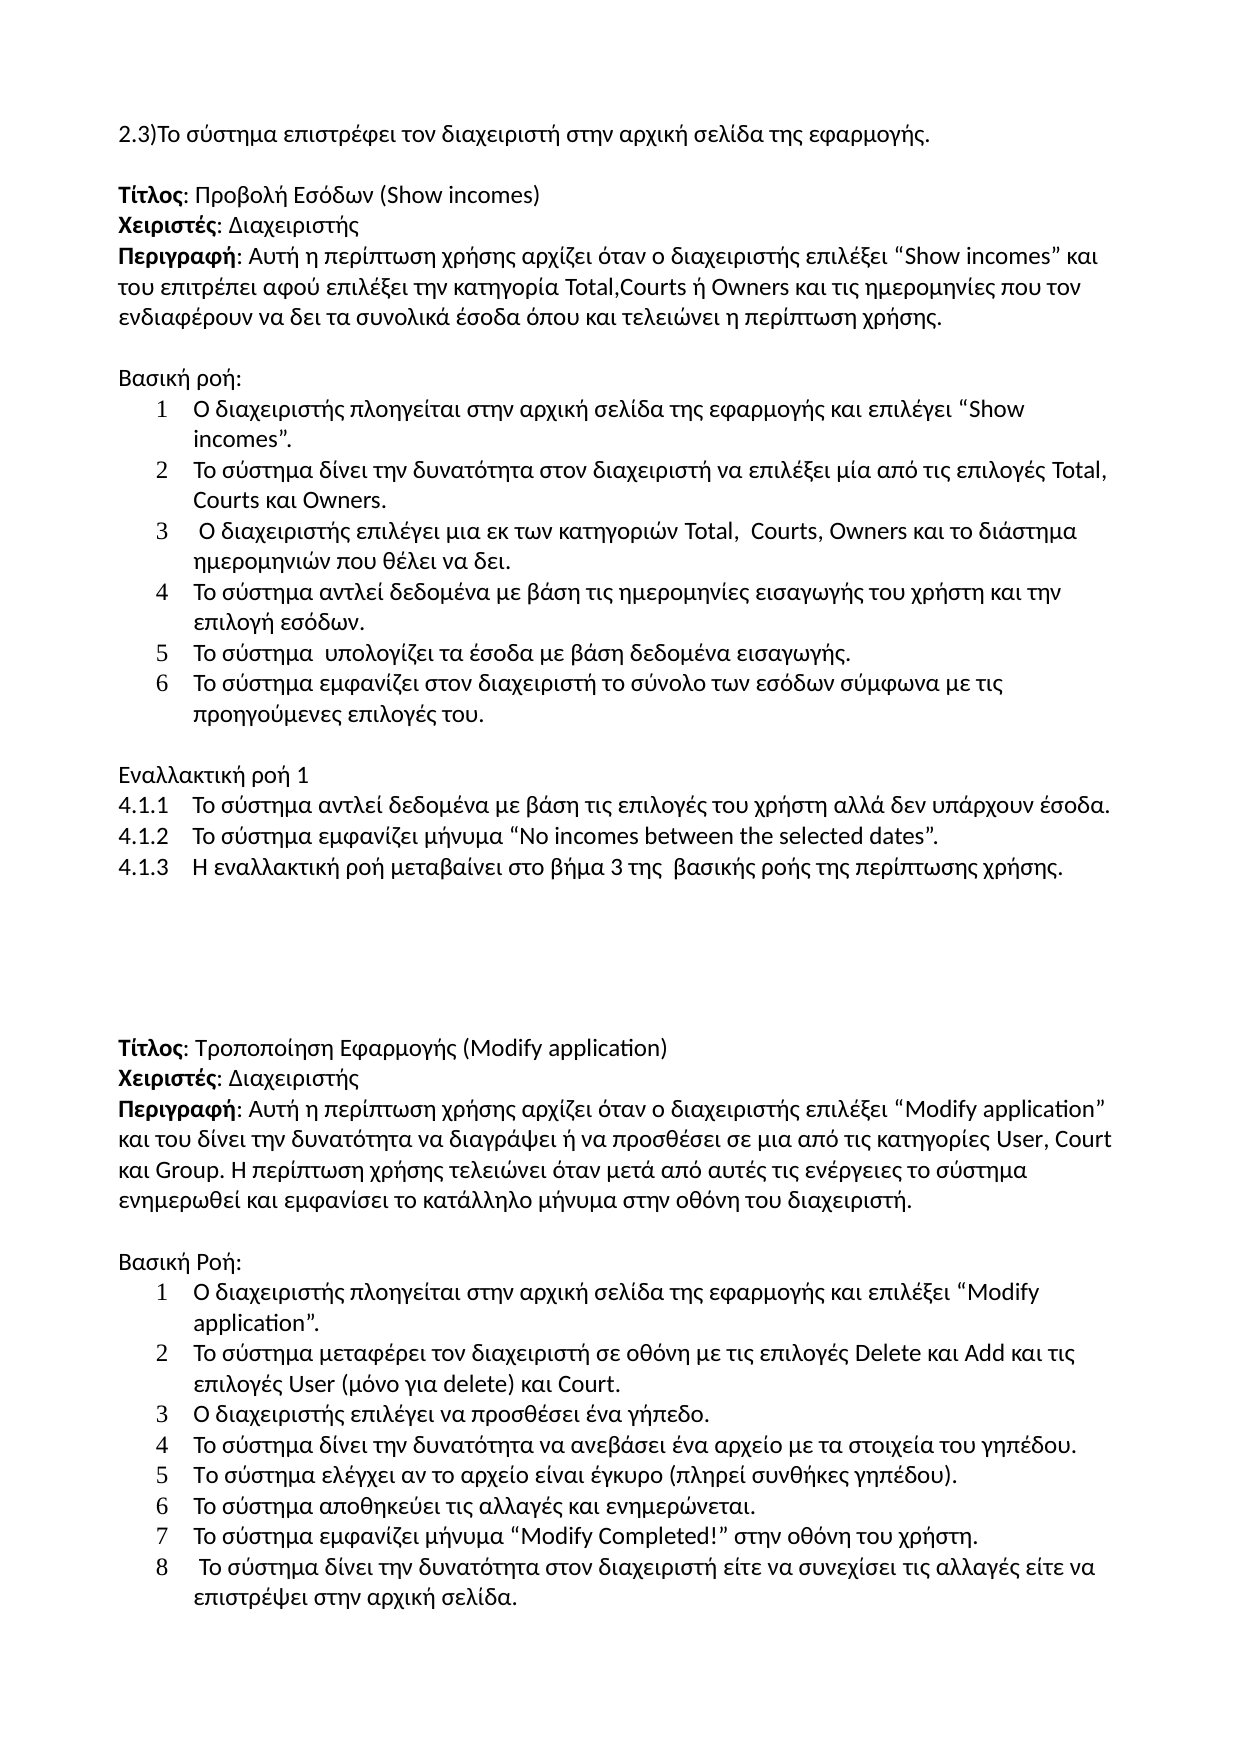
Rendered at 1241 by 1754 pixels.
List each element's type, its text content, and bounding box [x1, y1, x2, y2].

text Χειριστές: Διαχειριστής [118, 1062, 1122, 1093]
list Το σύστημα αποθηκεύει τις αλλαγές και ενημερώνεται. [156, 1490, 1122, 1520]
list Το σύστημα εμφανίζει στον διαχειριστή το σύνολο των εσόδων σύμφωνα με τις προηγούμενες επιλογές του. [156, 667, 1122, 728]
list Το σύστημα υπολογίζει τα έσοδα με βάση δεδομένα εισαγωγής. [156, 637, 1122, 667]
list Το σύστημα ελέγχει αν το αρχείο είναι έγκυρο (πληρεί συνθήκες γηπέδου). [156, 1459, 1122, 1490]
text 4.1.2 Το σύστημα εμφανίζει μήνυμα “No incomes between the selected dates”. [118, 820, 1122, 851]
list Το σύστημα μεταφέρει τον διαχειριστή σε οθόνη με τις επιλογές Delete και Add και τις επιλογές User (μόνο για delete) και Court. [156, 1337, 1122, 1398]
text Περιγραφή: Αυτή η περίπτωση χρήσης αρχίζει όταν ο διαχειριστής επιλέξει “Show incomes” και του επιτρέπει αφού επιλέξει την κατηγορία Total,Courts ή Owners και τις ημερομηνίες που τον ενδιαφέρουν να δει τα συνολικά έσοδα όπου και τελειώνει η περίπτωση χρήσης. [118, 240, 1122, 332]
list Το σύστημα δίνει την δυνατότητα στον διαχειριστή είτε να συνεχίσει τις αλλαγές είτε να επιστρέψει στην αρχική σελίδα. [156, 1551, 1122, 1612]
text Τίτλος: Προβολή Εσόδων (Show incomes) [118, 179, 1122, 210]
list Το σύστημα αντλεί δεδομένα με βάση τις ημερομηνίες εισαγωγής του χρήστη και την επιλογή εσόδων. [156, 576, 1122, 637]
text 4.1.3 Η εναλλακτική ροή μεταβαίνει στο βήμα 3 της βασικής ροής της περίπτωσης χρήσης. [118, 851, 1122, 881]
text Βασική ροή: [118, 362, 1122, 393]
list Το σύστημα δίνει την δυνατότητα στον διαχειριστή να επιλέξει μία από τις επιλογές Total, Courts και Owners. [156, 454, 1122, 515]
text 2.3)Το σύστημα επιστρέφει τον διαχειριστή στην αρχική σελίδα της εφαρμογής. [118, 118, 1122, 149]
text Τίτλος: Τροποποίηση Εφαρμογής (Modify application) [118, 1032, 1122, 1062]
text Βασική Ροή: [118, 1246, 1122, 1276]
list Ο διαχειριστής επιλέγει να προσθέσει ένα γήπεδο. [156, 1398, 1122, 1429]
list Το σύστημα δίνει την δυνατότητα να ανεβάσει ένα αρχείο με τα στοιχεία του γηπέδου. [156, 1429, 1122, 1459]
text 4.1.1 Το σύστημα αντλεί δεδομένα με βάση τις επιλογές του χρήστη αλλά δεν υπάρχουν έσοδα. [118, 789, 1122, 820]
list Ο διαχειριστής πλοηγείται στην αρχική σελίδα της εφαρμογής και επιλέξει “Modify application”. [156, 1276, 1122, 1337]
list Ο διαχειριστής πλοηγείται στην αρχική σελίδα της εφαρμογής και επιλέγει “Show incomes”. [156, 393, 1122, 454]
text Περιγραφή: Αυτή η περίπτωση χρήσης αρχίζει όταν ο διαχειριστής επιλέξει “Modify application” και του δίνει την δυνατότητα να διαγράψει ή να προσθέσει σε μια από τις κατηγορίες User, Court και Group. Η περίπτωση χρήσης τελειώνει όταν μετά από αυτές τις ενέργειες το σύστημα ενημερωθεί και εμφανίσει το κατάλληλο μήνυμα στην οθόνη του διαχειριστή. [118, 1093, 1122, 1215]
text Εναλλακτική ροή 1 [118, 759, 1122, 789]
text Χειριστές: Διαχειριστής [118, 210, 1122, 240]
list Το σύστημα εμφανίζει μήνυμα “Modify Completed!” στην οθόνη του χρήστη. [156, 1520, 1122, 1551]
list Ο διαχειριστής επιλέγει μια εκ των κατηγοριών Total, Courts, Owners και το διάστημα ημερομηνιών που θέλει να δει. [156, 515, 1122, 576]
